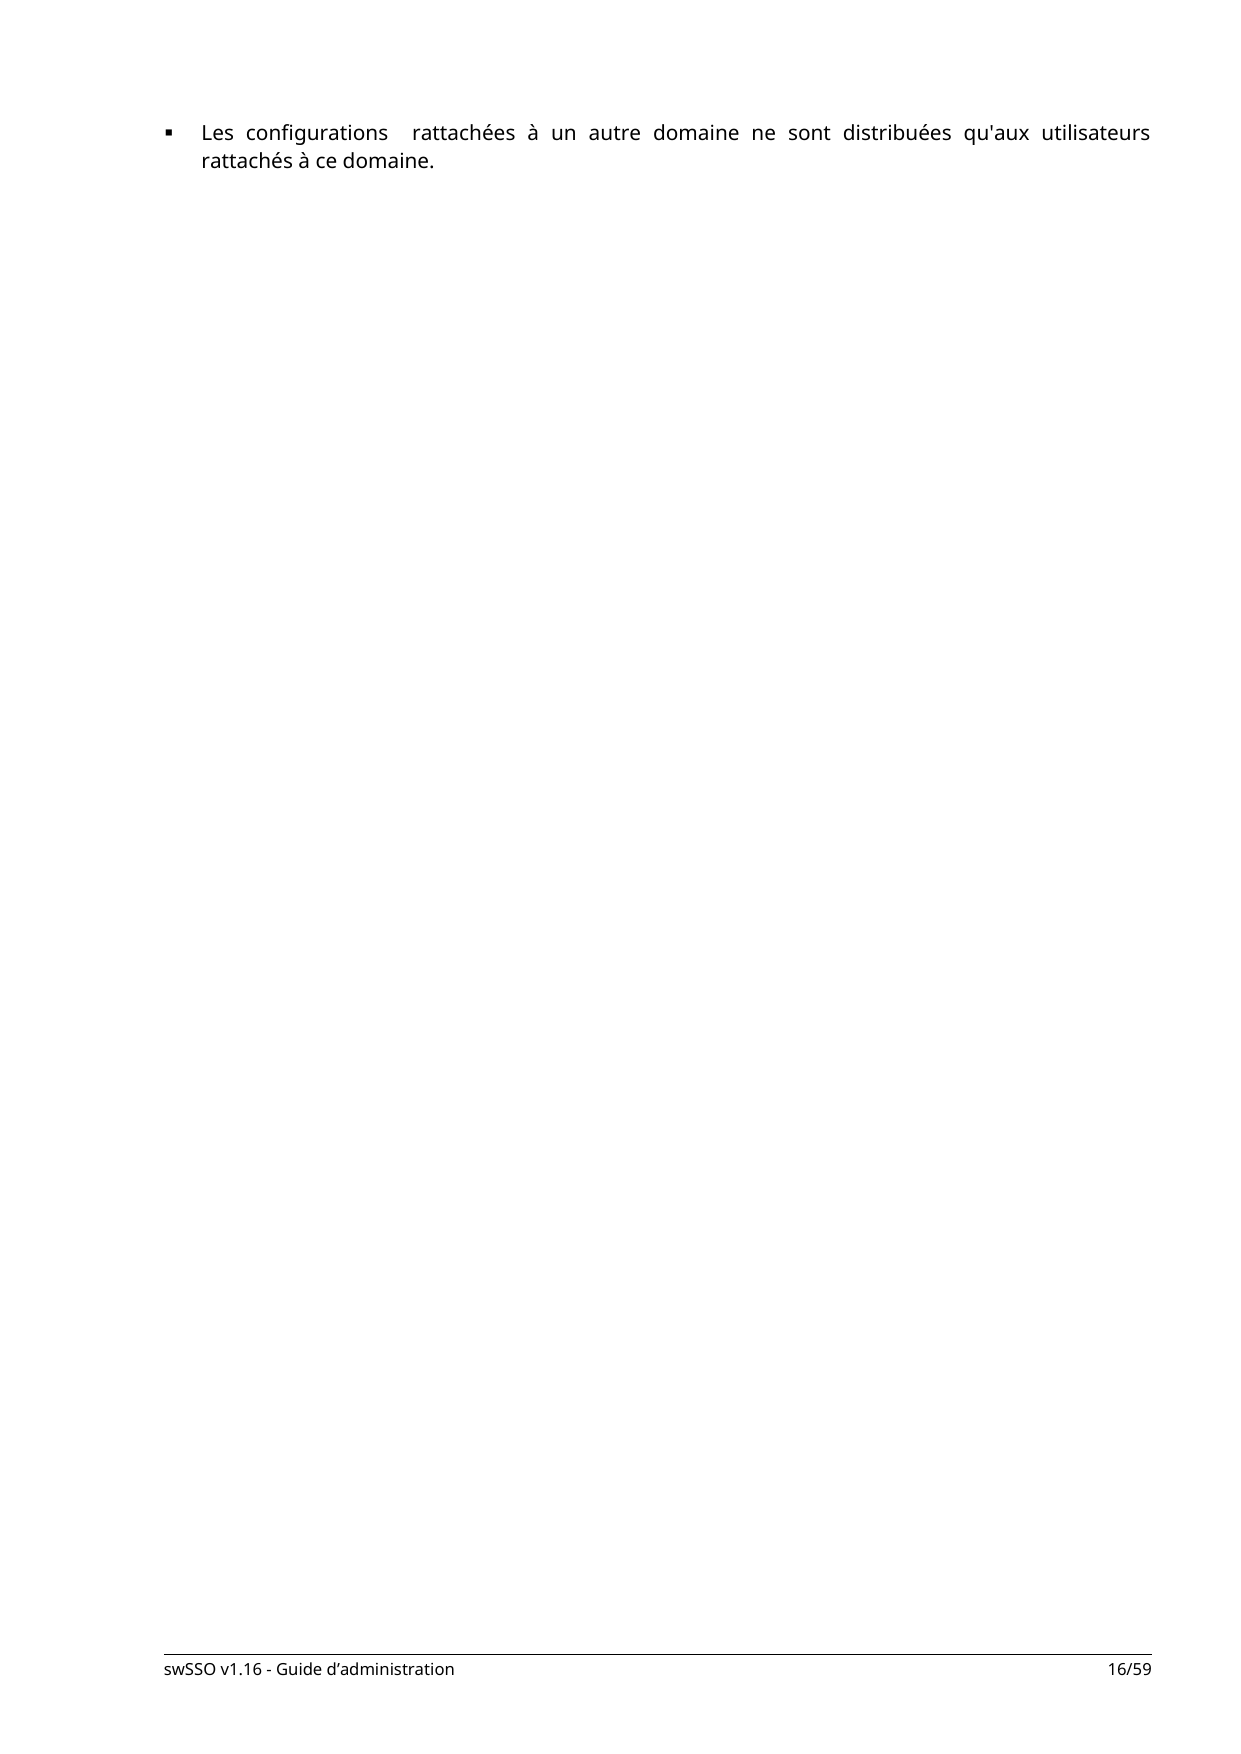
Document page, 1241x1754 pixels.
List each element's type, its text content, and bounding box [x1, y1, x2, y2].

list Les configurations rattachées à un autre domaine ne sont distribuées qu'aux utilisateurs rattachés à ce domaine. [164, 118, 1152, 175]
